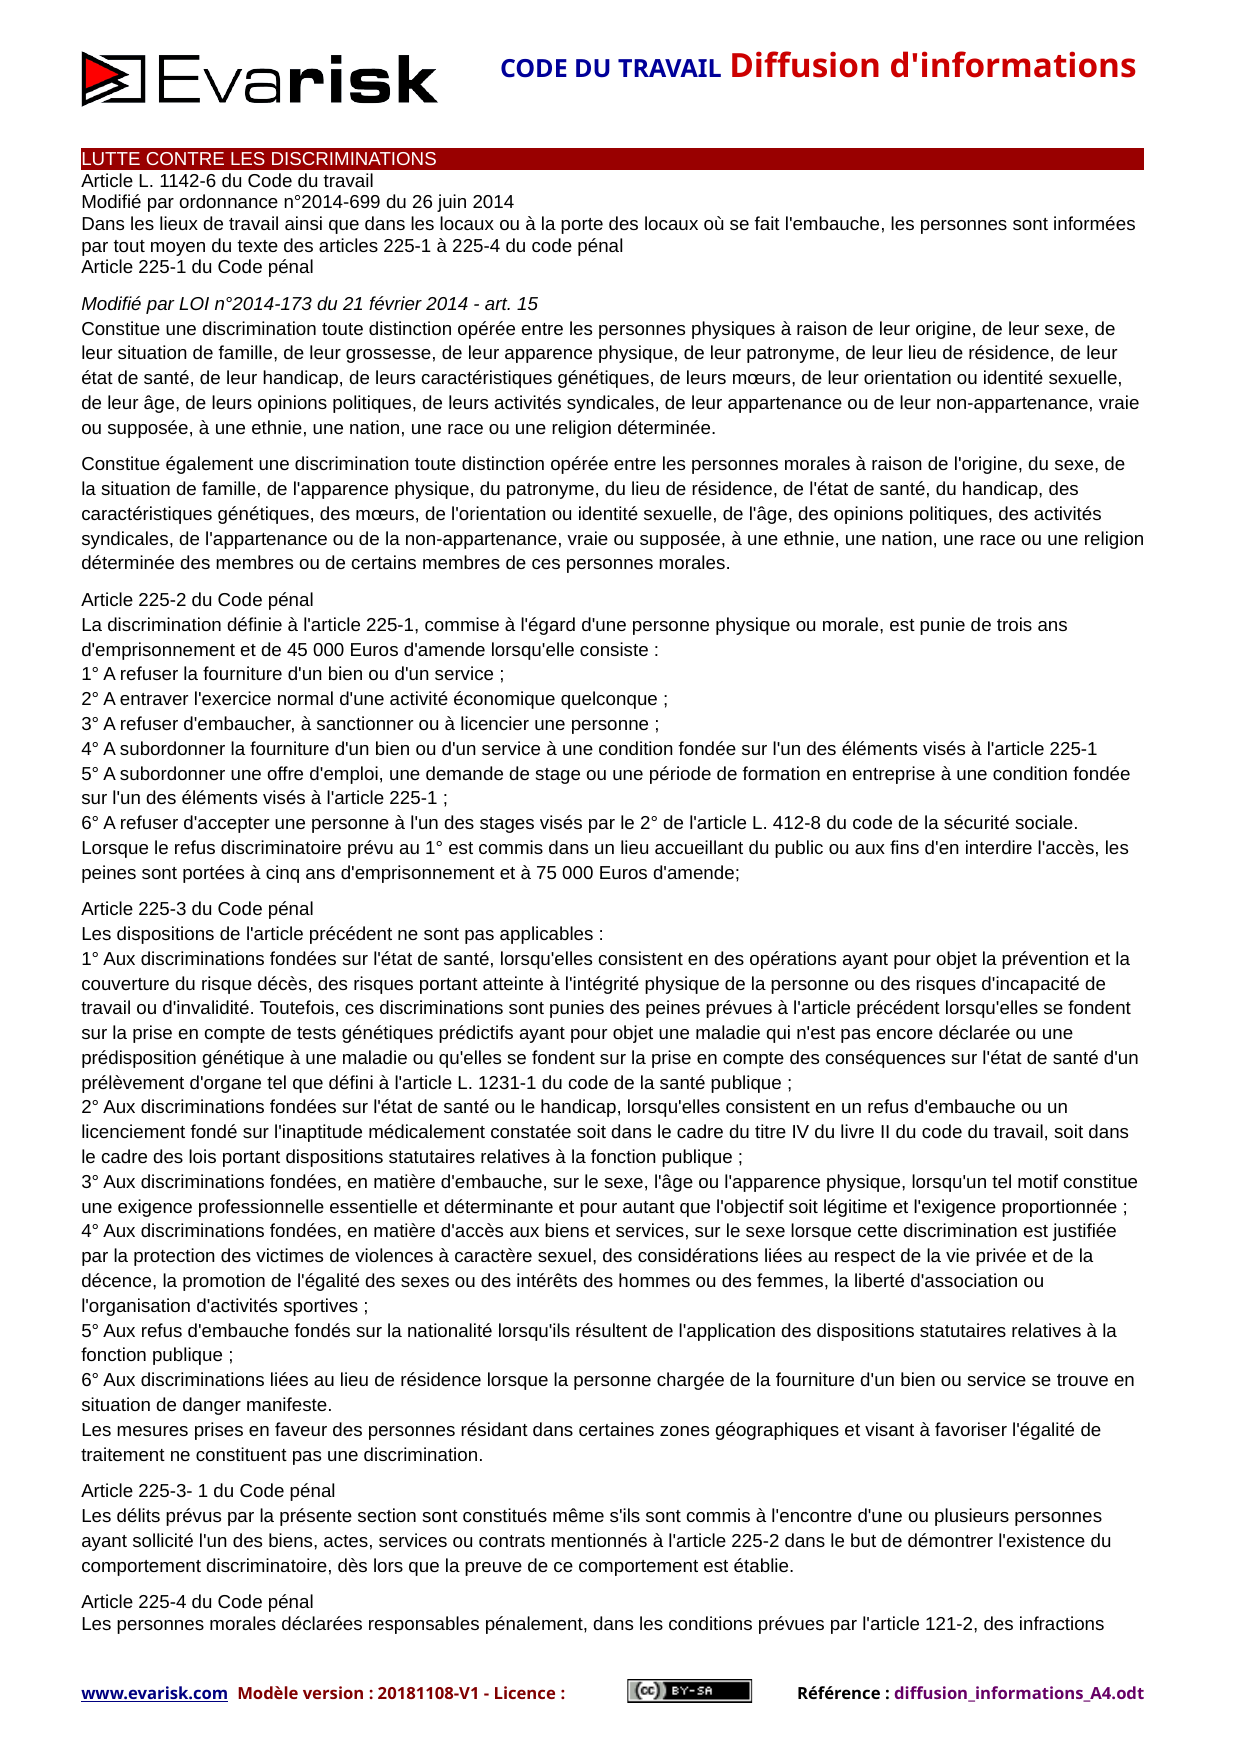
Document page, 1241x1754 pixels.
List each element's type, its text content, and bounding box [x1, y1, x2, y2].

text Les mesures prises en faveur des personnes résidant dans certaines zones géographiques et visant à favoriser l'égalité de traitement ne constituent pas une discrimination. [81, 1419, 1144, 1465]
text 1° Aux discriminations fondées sur l'état de santé, lorsqu'elles consistent en des opérations ayant pour objet la prévention et la couverture du risque décès, des risques portant atteinte à l'intégrité physique de la personne ou des risques d'incapacité de travail ou d'invalidité. Toutefois, ces discriminations sont punies des peines prévues à l'article précédent lorsqu'elles se fondent sur la prise en compte de tests génétiques prédictifs ayant pour objet une maladie qui n'est pas encore déclarée ou une prédisposition génétique à une maladie ou qu'elles se fondent sur la prise en compte des conséquences sur l'état de santé d'un prélèvement d'organe tel que défini à l'article L. 1231-1 du code de la santé publique ; [81, 948, 1144, 1093]
text Article 225-3- 1 du Code pénal Les délits prévus par la présente section sont constitués même s'ils sont commis à l'encontre d'une ou plusieurs personnes ayant sollicité l'un des biens, actes, services ou contrats mentionnés à l'article 225-2 dans le but de démontrer l'existence du comportement discriminatoire, dès lors que la preuve de ce comportement est établie. [81, 1480, 1144, 1576]
text Article 225-1 du Code pénal [81, 256, 1144, 277]
text Article L. 1142-6 du Code du travail Modifié par ordonnance n°2014-699 du 26 juin 2014 Dans les lieux de travail ainsi que dans les locaux ou à la porte des locaux où se fait l'embauche, les personnes sont informées par tout moyen du texte des articles 225-1 à 225-4 du code pénal [81, 170, 1144, 256]
text LUTTE CONTRE LES DISCRIMINATIONS [81, 148, 1144, 170]
text Modifié par LOI n°2014-173 du 21 février 2014 - art. 15 Constitue une discrimination toute distinction opérée entre les personnes physiques à raison de leur origine, de leur sexe, de leur situation de famille, de leur grossesse, de leur apparence physique, de leur patronyme, de leur lieu de résidence, de leur état de santé, de leur handicap, de leurs caractéristiques génétiques, de leurs mœurs, de leur orientation ou identité sexuelle, de leur âge, de leurs opinions politiques, de leurs activités syndicales, de leur appartenance ou de leur non-appartenance, vraie ou supposée, à une ethnie, une nation, une race ou une religion déterminée. [81, 292, 1144, 438]
text Article 225-4 du Code pénal Les personnes morales déclarées responsables pénalement, dans les conditions prévues par l'article 121-2, des infractions [81, 1591, 1144, 1634]
text 6° Aux discriminations liées au lieu de résidence lorsque la personne chargée de la fourniture d'un bien ou service se trouve en situation de danger manifeste. [81, 1369, 1144, 1415]
text 5° Aux refus d'embauche fondés sur la nationalité lorsqu'ils résultent de l'application des dispositions statutaires relatives à la fonction publique ; [81, 1319, 1144, 1366]
text Article 225-3 du Code pénal Les dispositions de l'article précédent ne sont pas applicables : [81, 898, 1144, 944]
text 4° Aux discriminations fondées, en matière d'accès aux biens et services, sur le sexe lorsque cette discrimination est justifiée par la protection des victimes de violences à caractère sexuel, des considérations liées au respect de la vie privée et de la décence, la promotion de l'égalité des sexes ou des intérêts des hommes ou des femmes, la liberté d'association ou l'organisation d'activités sportives ; [81, 1220, 1144, 1316]
text Constitue également une discrimination toute distinction opérée entre les personnes morales à raison de l'origine, du sexe, de la situation de famille, de l'apparence physique, du patronyme, du lieu de résidence, de l'état de santé, du handicap, des caractéristiques génétiques, des mœurs, de l'orientation ou identité sexuelle, de l'âge, des opinions politiques, des activités syndicales, de l'appartenance ou de la non-appartenance, vraie ou supposée, à une ethnie, une nation, une race ou une religion déterminée des membres ou de certains membres de ces personnes morales. [81, 453, 1144, 574]
text Article 225-2 du Code pénal La discrimination définie à l'article 225-1, commise à l'égard d'une personne physique ou morale, est punie de trois ans d'emprisonnement et de 45 000 Euros d'amende lorsqu'elle consiste : 1° A refuser la fourniture d'un bien ou d'un service ; 2° A entraver l'exercice normal d'une activité économique quelconque ; 3° A refuser d'embaucher, à sanctionner ou à licencier une personne ; 4° A subordonner la fourniture d'un bien ou d'un service à une condition fondée sur l'un des éléments visés à l'article 225-1 5° A subordonner une offre d'emploi, une demande de stage ou une période de formation en entreprise à une condition fondée sur l'un des éléments visés à l'article 225-1 ; 6° A refuser d'accepter une personne à l'un des stages visés par le 2° de l'article L. 412-8 du code de la sécurité sociale. Lorsque le refus discriminatoire prévu au 1° est commis dans un lieu accueillant du public ou aux fins d'en interdire l'accès, les peines sont portées à cinq ans d'emprisonnement et à 75 000 Euros d'amende; [81, 589, 1144, 883]
text 2° Aux discriminations fondées sur l'état de santé ou le handicap, lorsqu'elles consistent en un refus d'embauche ou un licenciement fondé sur l'inaptitude médicalement constatée soit dans le cadre du titre IV du livre II du code du travail, soit dans le cadre des lois portant dispositions statutaires relatives à la fonction publique ; [81, 1096, 1144, 1167]
picture [78, 43, 444, 112]
picture [627, 1679, 753, 1703]
text 3° Aux discriminations fondées, en matière d'embauche, sur le sexe, l'âge ou l'apparence physique, lorsqu'un tel motif constitue une exigence professionnelle essentielle et déterminante et pour autant que l'objectif soit légitime et l'exigence proportionnée ; [81, 1171, 1144, 1217]
